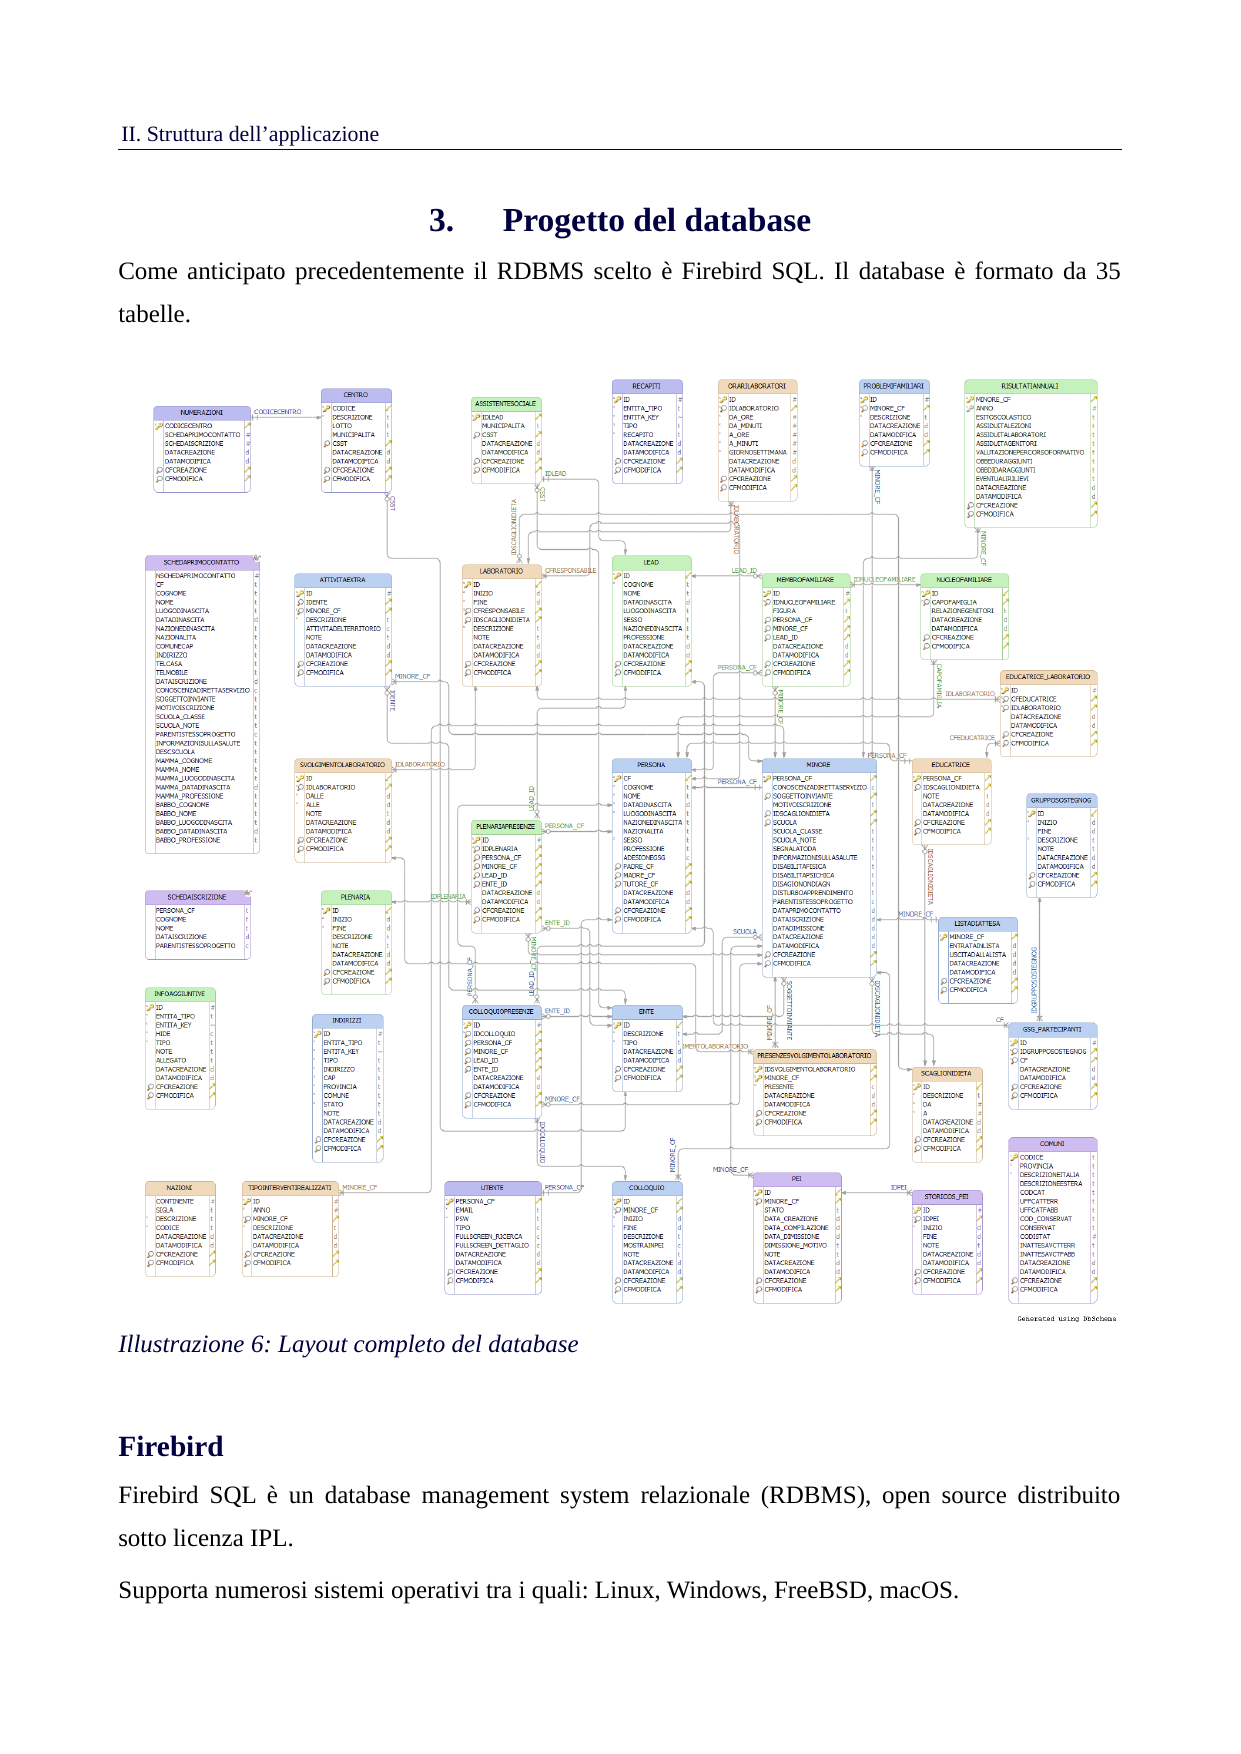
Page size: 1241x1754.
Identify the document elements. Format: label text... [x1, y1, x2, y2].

subtitle Progetto del database [118, 199, 1122, 238]
subtitle Firebird [118, 1429, 1122, 1462]
picture [118, 351, 1123, 1329]
text Come anticipato precedentemente il RDBMS scelto è Firebird SQL. Il database è formato da 35 tabelle. [118, 256, 1122, 328]
text Firebird SQL è un database management system relazionale (RDBMS), open source distribuito sotto licenza IPL. [118, 1480, 1122, 1552]
text Supporta numerosi sistemi operativi tra i quali: Linux, Windows, FreeBSD, macOS. [118, 1575, 1122, 1604]
text Illustrazione 6: Layout completo del database [118, 1329, 1122, 1358]
